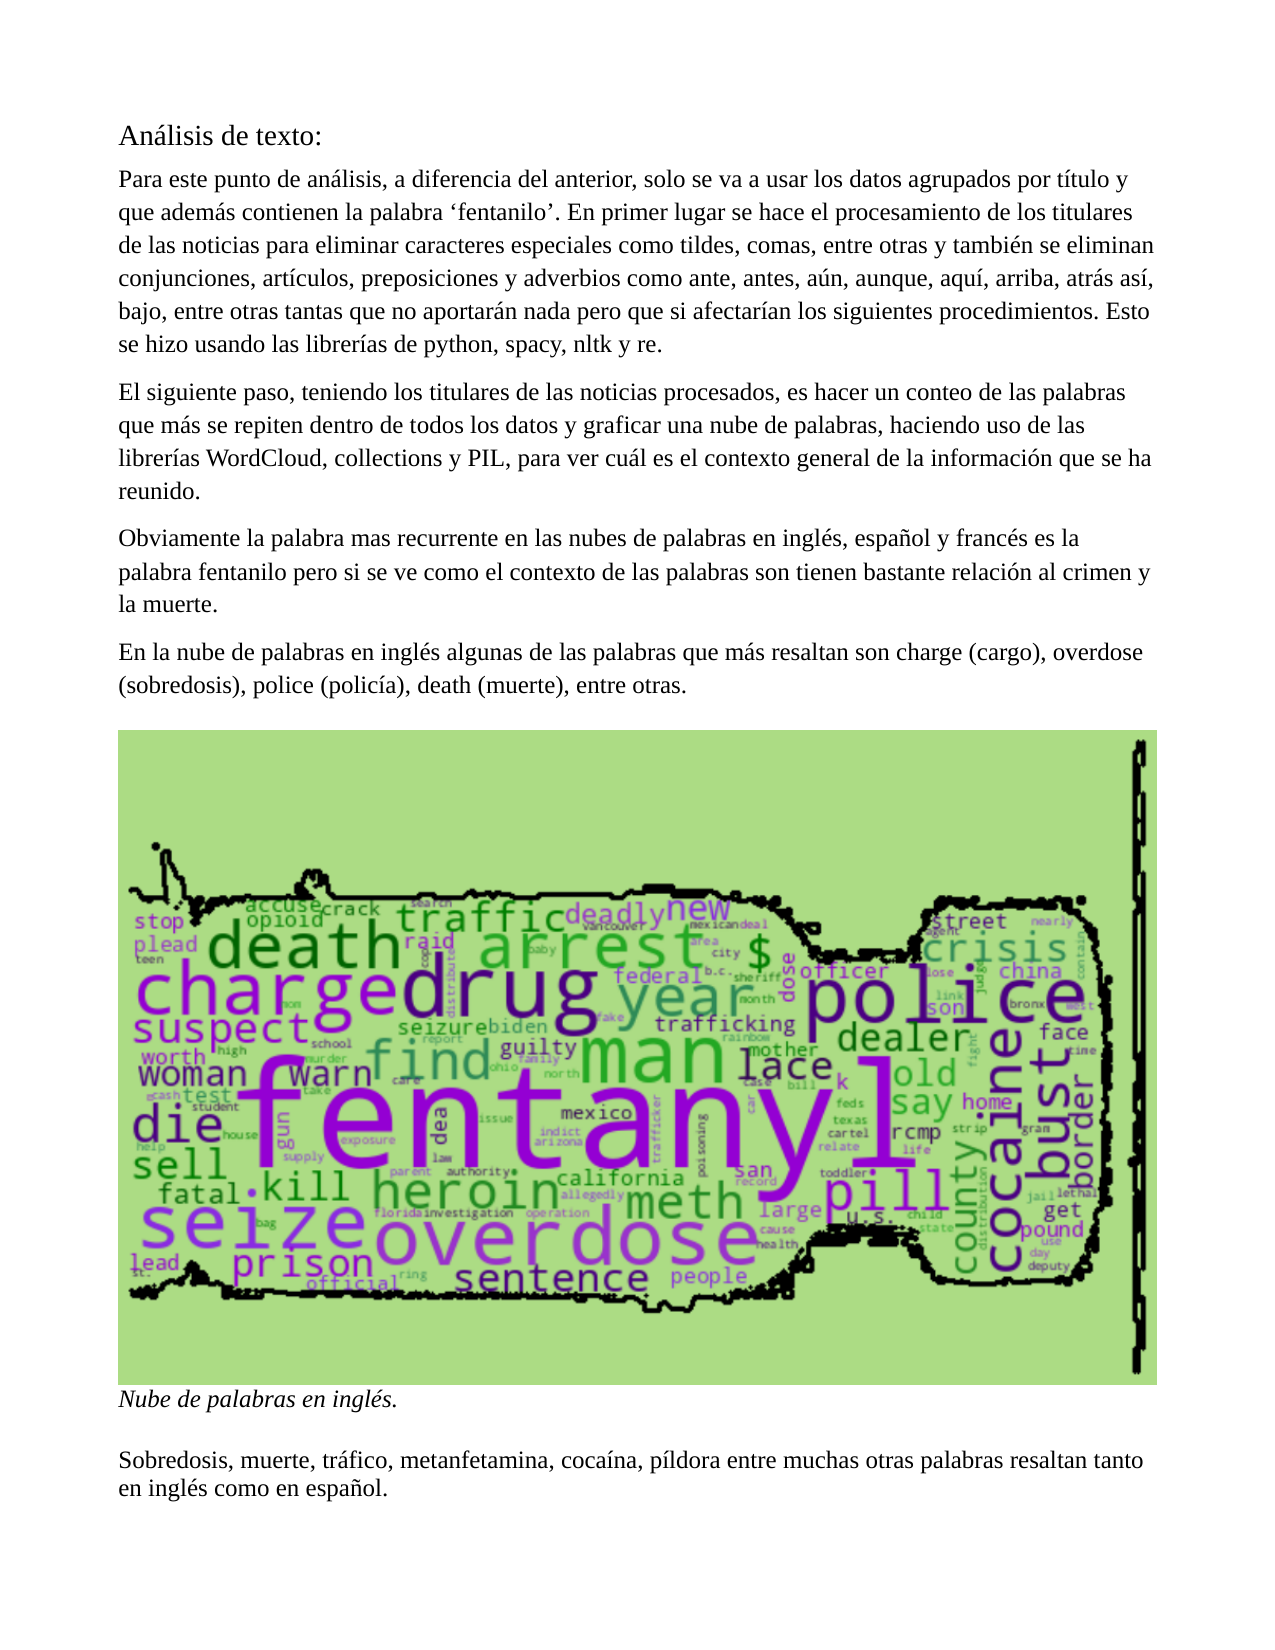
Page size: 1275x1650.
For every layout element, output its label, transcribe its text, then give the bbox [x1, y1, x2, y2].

subtitle Análisis de texto: [118, 118, 1157, 152]
text Para este punto de análisis, a diferencia del anterior, solo se va a usar los datos agrupados por título y que además contienen la palabra ‘fentanilo’. En primer lugar se hace el procesamiento de los titulares de las noticias para eliminar caracteres especiales como tildes, comas, entre otras y también se eliminan conjunciones, artículos, preposiciones y adverbios como ante, antes, aún, aunque, aquí, arriba, atrás así, bajo, entre otras tantas que no aportarán nada pero que si afectarían los siguientes procedimientos. Esto se hizo usando las librerías de python, spacy, nltk y re. [118, 164, 1157, 358]
text El siguiente paso, teniendo los titulares de las noticias procesados, es hacer un conteo de las palabras que más se repiten dentro de todos los datos y graficar una nube de palabras, haciendo uso de las librerías WordCloud, collections y PIL, para ver cuál es el contexto general de la información que se ha reunido. [118, 377, 1157, 505]
picture [118, 730, 1157, 1385]
text Sobredosis, muerte, tráfico, metanfetamina, cocaína, píldora entre muchas otras palabras resaltan tanto en inglés como en español. [118, 1426, 1157, 1502]
text Obviamente la palabra mas recurrente en las nubes de palabras en inglés, español y francés es la palabra fentanilo pero si se ve como el contexto de las palabras son tienen bastante relación al crimen y la muerte. [118, 523, 1157, 618]
text Nube de palabras en inglés. [118, 1385, 1157, 1413]
text En la nube de palabras en inglés algunas de las palabras que más resaltan son charge (cargo), overdose (sobredosis), police (policía), death (muerte), entre otras. [118, 637, 1157, 699]
